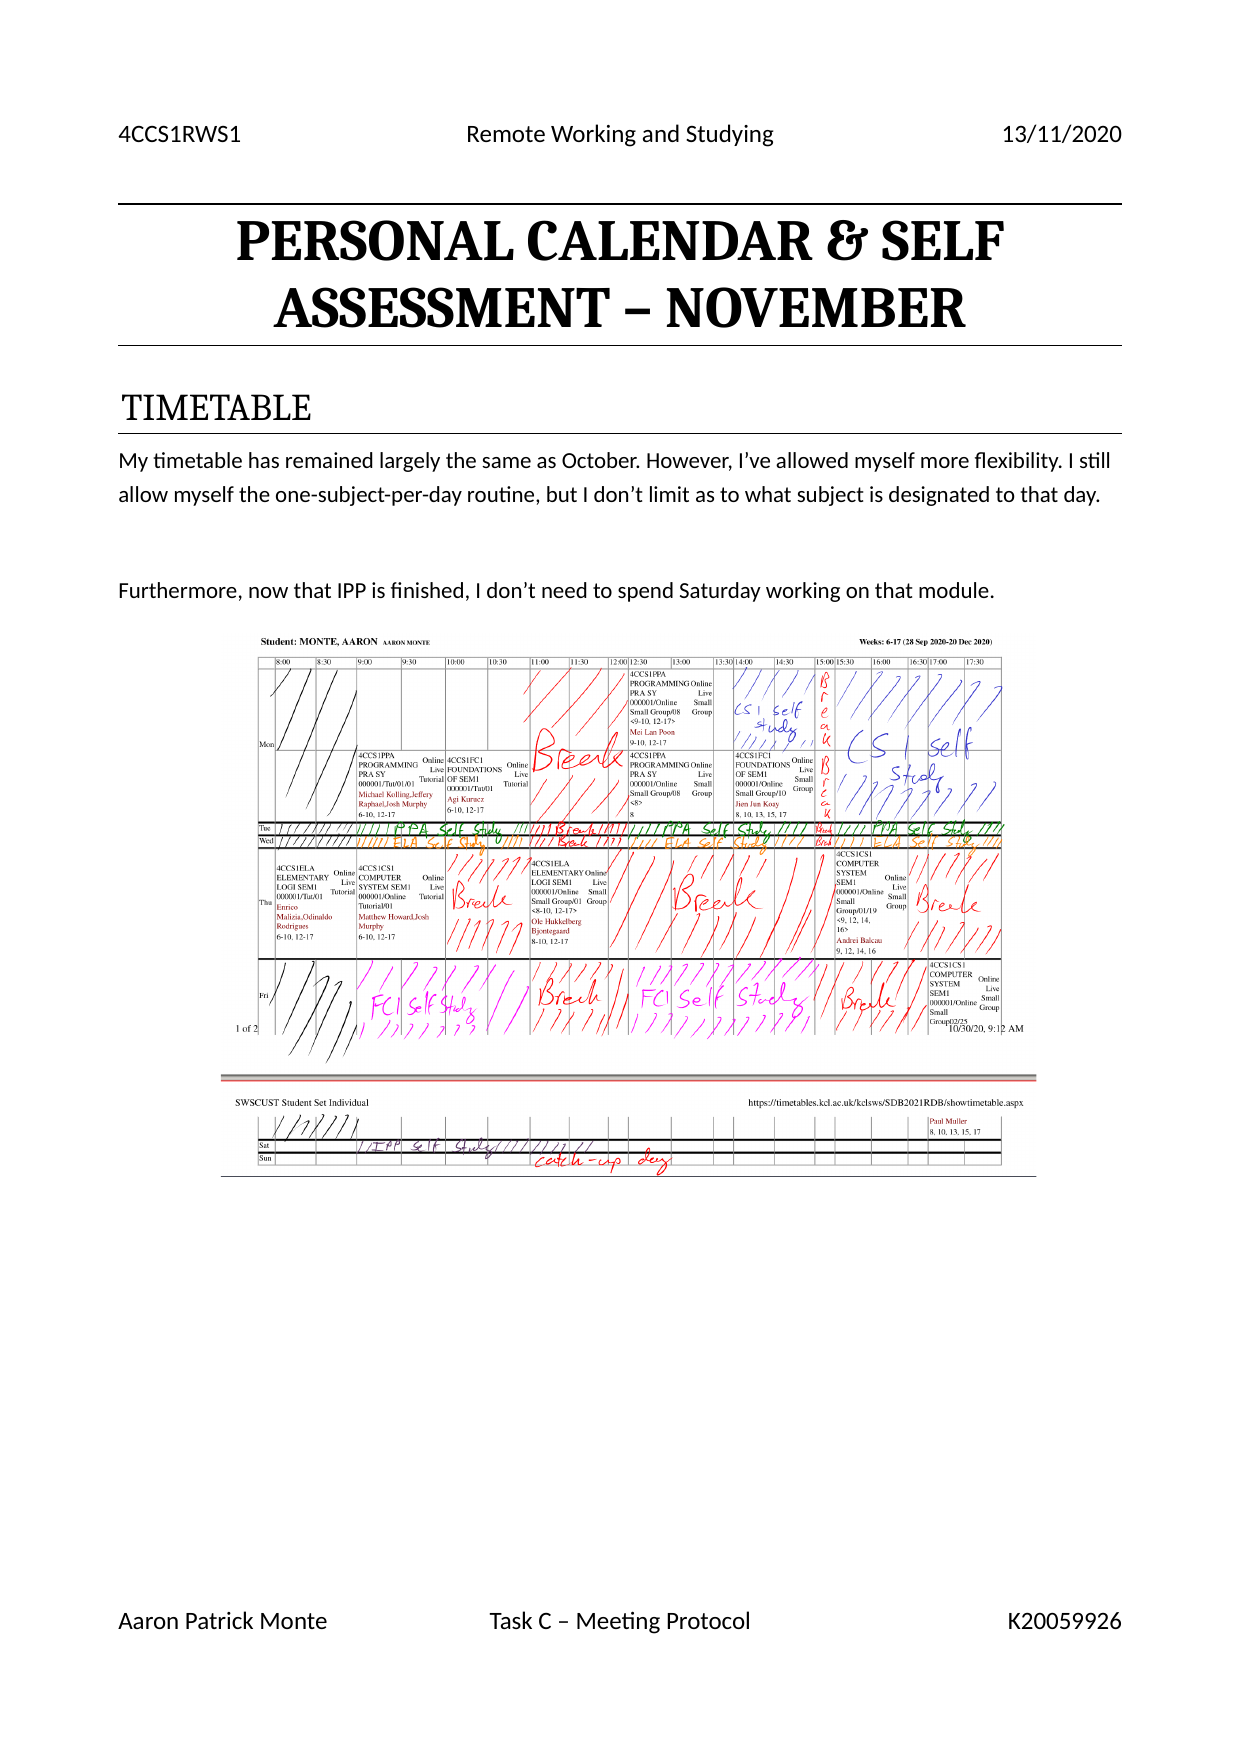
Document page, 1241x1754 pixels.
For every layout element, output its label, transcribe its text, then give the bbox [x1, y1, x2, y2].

text My timetable has remained largely the same as October. However, I’ve allowed myself more flexibility. I still allow myself the one-subject-per-day routine, but I don’t limit as to what subject is designated to that day. [118, 446, 1122, 508]
text Furthermore, now that IPP is finished, I don’t need to spend Saturday working on that module. [118, 576, 1122, 604]
picture [220, 633, 1037, 1177]
subtitle Timetable [118, 384, 1122, 433]
title Personal Calendar & self assessment – November [118, 205, 1122, 345]
